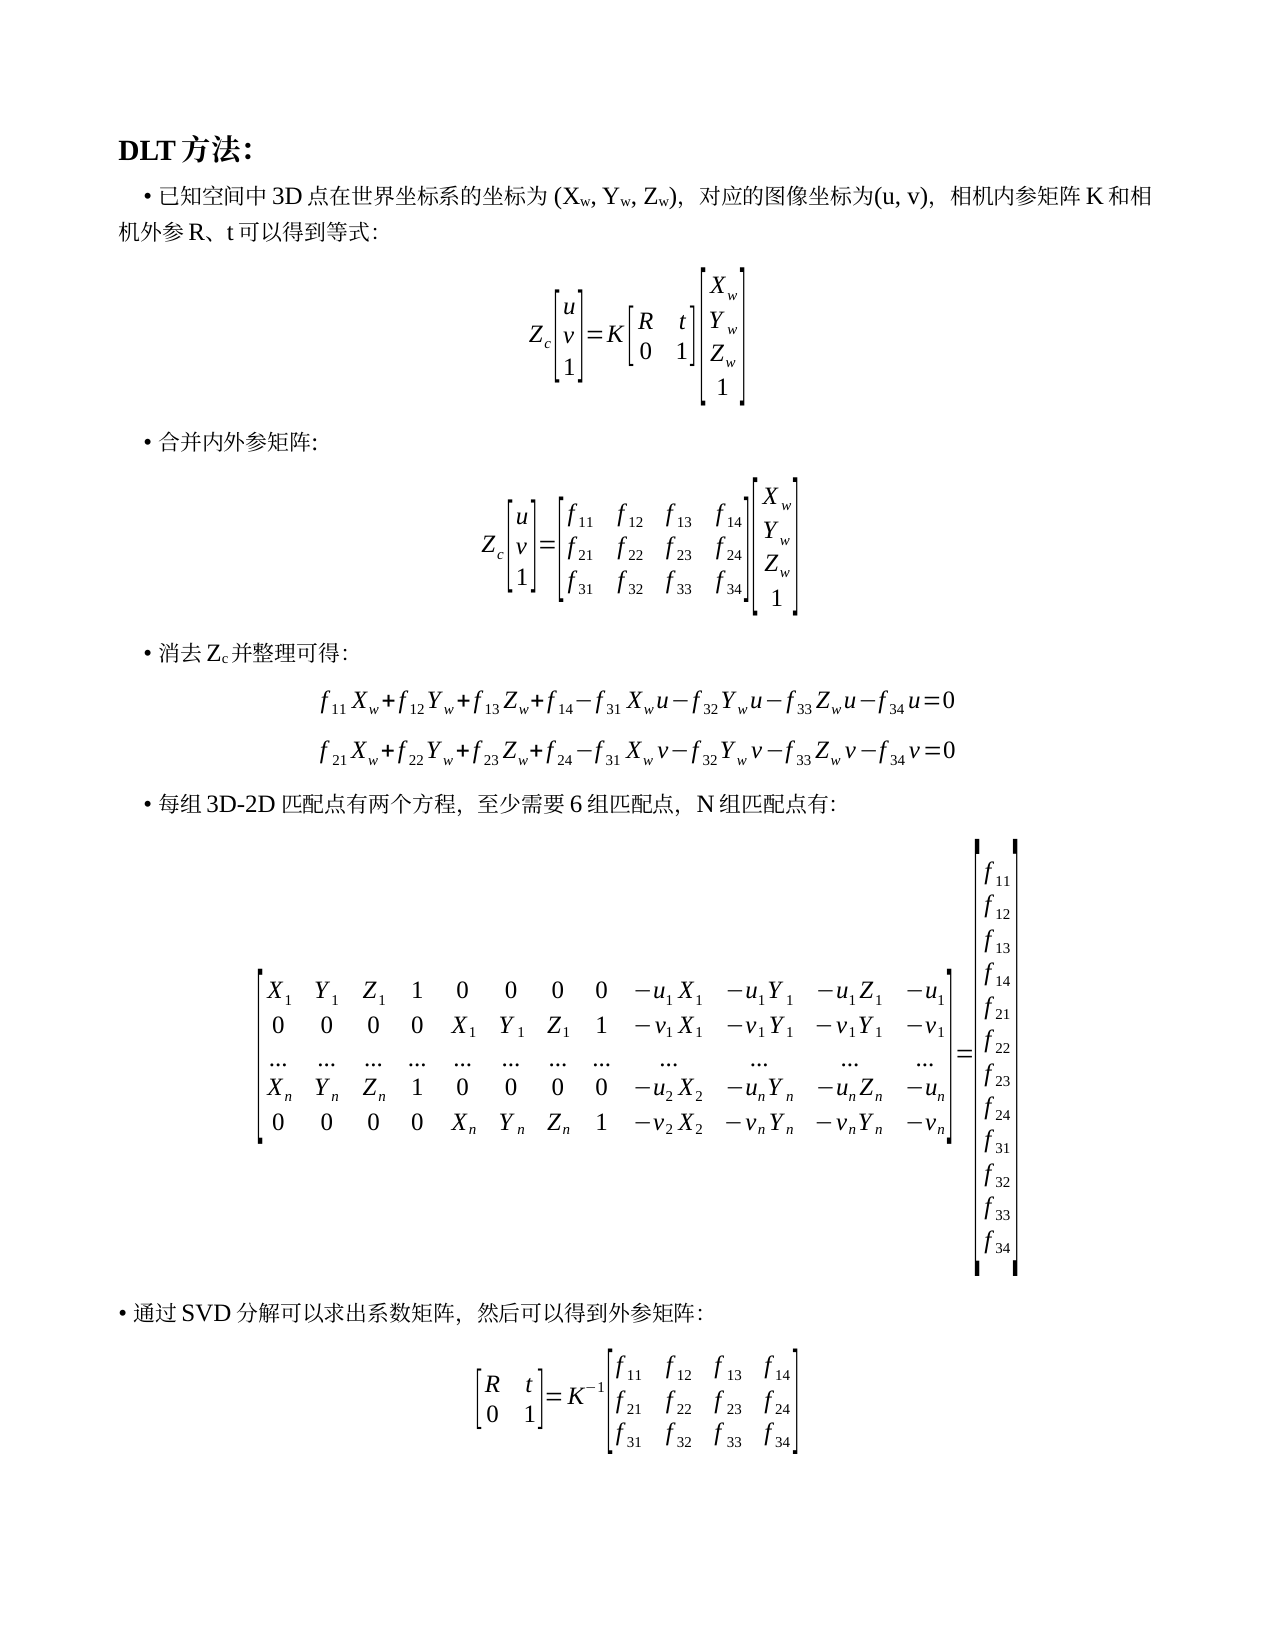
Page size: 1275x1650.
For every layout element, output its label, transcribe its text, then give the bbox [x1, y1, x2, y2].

text • 通过SVD分解可以求出系数矩阵，然后可以得到外参矩阵： [118, 1296, 1157, 1328]
text • 每组3D-2D匹配点有两个方程，至少需要6组匹配点，N组匹配点有： [118, 787, 1157, 818]
text • 合并内外参矩阵: [118, 426, 1157, 457]
subtitle DLT方法： [118, 133, 1157, 166]
text • 消去Zc并整理可得： [118, 636, 1157, 667]
text • 已知空间中3D点在世界坐标系的坐标为 (Xw, Yw, Zw)，对应的图像坐标为(u, v)，相机内参矩阵K和相机外参R、t可以得到等式： [118, 179, 1157, 247]
